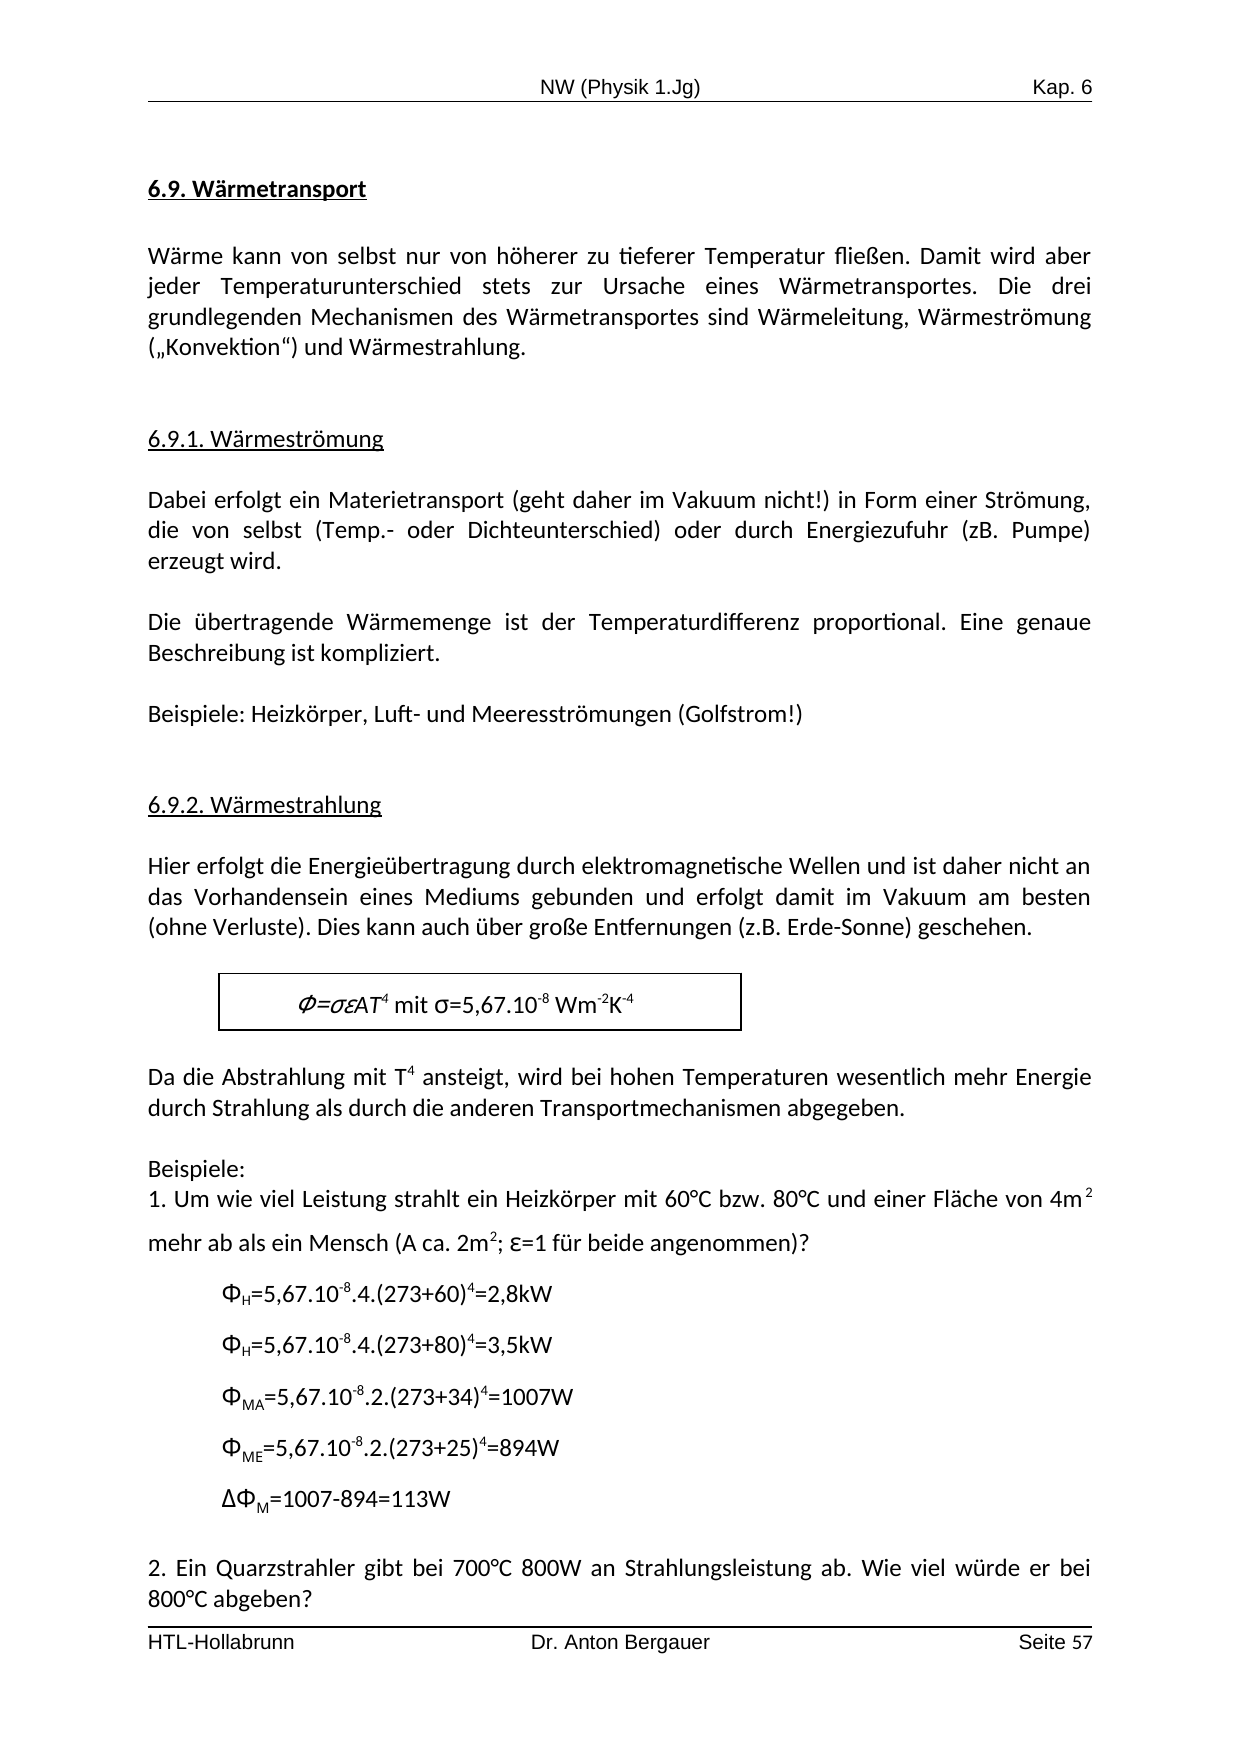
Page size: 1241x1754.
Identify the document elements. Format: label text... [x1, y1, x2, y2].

text Φ=σεAT4 mit σ=5,67.10-8 Wm-2K-4 [220, 974, 740, 1029]
text Beispiele: [148, 1153, 1092, 1184]
text 1. Um wie viel Leistung strahlt ein Heizkörper mit 60°C bzw. 80°C und einer Fläche von 4m2 mehr ab als ein Mensch (A ca. 2m2; ε=1 für beide angenommen)? [148, 1184, 1092, 1265]
text Wärme kann von selbst nur von höherer zu tieferer Temperatur fließen. Damit wird aber jeder Temperaturunterschied stets zur Ursache eines Wärmetransportes. Die drei grundlegenden Mechanismen des Wärmetransportes sind Wärmeleitung, Wärmeströmung („Konvektion“) und Wärmestrahlung. [148, 240, 1092, 362]
text Die übertragende Wärmemenge ist der Temperaturdifferenz proportional. Eine genaue Beschreibung ist kompliziert. [148, 606, 1092, 667]
text ΦΜΕ=5,67.10-8.2.(273+25)4=894W [148, 1419, 1092, 1470]
text Da die Abstrahlung mit T4 ansteigt, wird bei hohen Temperaturen wesentlich mehr Energie durch Strahlung als durch die anderen Transportmechanismen abgegeben. [148, 1062, 1092, 1123]
text 6.9. Wärmetransport [148, 173, 1092, 203]
text Dabei erfolgt ein Materietransport (geht daher im Vakuum nicht!) in Form einer Strömung, die von selbst (Temp.- oder Dichteunterschied) oder durch Energiezufuhr (zB. Pumpe) erzeugt wird. [148, 484, 1092, 576]
text 6.9.2. Wärmestrahlung [148, 789, 1092, 820]
text ΔΦΜ=1007-894=113W [148, 1470, 1092, 1522]
text Hier erfolgt die Energieübertragung durch elektromagnetische Wellen und ist daher nicht an das Vorhandensein eines Mediums gebunden und erfolgt damit im Vakuum am besten (ohne Verluste). Dies kann auch über große Entfernungen (z.B. Erde-Sonne) geschehen. [148, 850, 1092, 942]
text Beispiele: Heizkörper, Luft- und Meeresströmungen (Golfstrom!) [148, 698, 1092, 728]
text ΦΜΑ=5,67.10-8.2.(273+34)4=1007W [148, 1368, 1092, 1419]
text 2. Ein Quarzstrahler gibt bei 700°C 800W an Strahlungsleistung ab. Wie viel würde er bei 800°C abgeben? [148, 1552, 1092, 1613]
text ΦH=5,67.10-8.4.(273+80)4=3,5kW [148, 1317, 1092, 1368]
text 6.9.1. Wärmeströmung [148, 423, 1092, 454]
text ΦH=5,67.10-8.4.(273+60)4=2,8kW [148, 1265, 1092, 1317]
